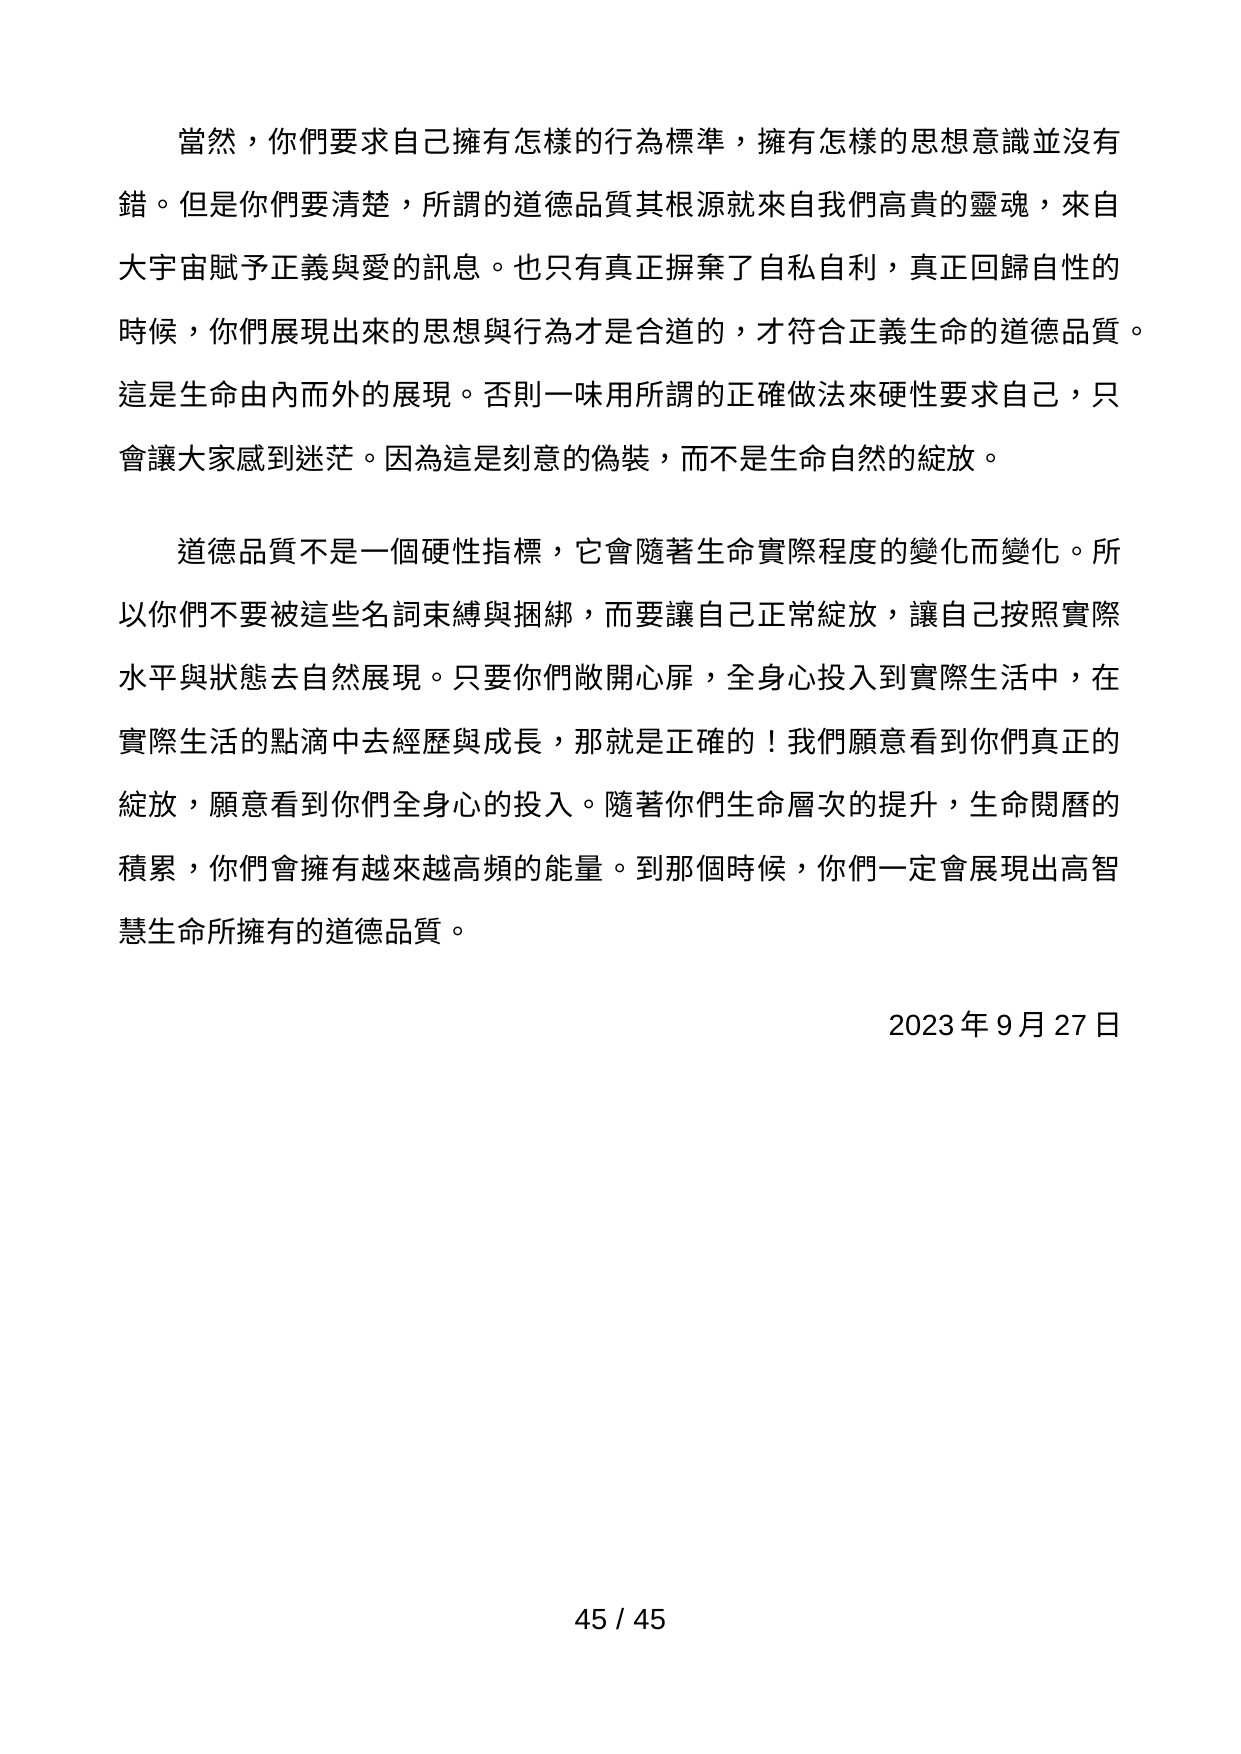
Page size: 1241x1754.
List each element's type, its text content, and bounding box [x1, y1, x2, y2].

text 道德品質不是一個硬性指標，它會隨著生命實際程度的變化而變化。所以你們不要被這些名詞束縛與捆綁，而要讓自己正常綻放，讓自己按照實際水平與狀態去自然展現。只要你們敞開心屝，全身心投入到實際生活中，在實際生活的點滴中去經歷與成長，那就是正確的！我們願意看到你們真正的綻放，願意看到你們全身心的投入。隨著你們生命層次的提升，生命閱曆的積累，你們會擁有越來越高頻的能量。到那個時候，你們一定會展現出高智慧生命所擁有的道德品質。 [118, 528, 1122, 951]
text 當然，你們要求自己擁有怎樣的行為標準，擁有怎樣的思想意識並沒有錯。但是你們要清楚，所謂的道德品質其根源就來自我們高貴的靈魂，來自大宇宙賦予正義與愛的訊息。也只有真正摒棄了自私自利，真正回歸自性的時候，你們展現出來的思想與行為才是合道的，才符合正義生命的道德品質。這是生命由內而外的展現。否則一味用所謂的正確做法來硬性要求自己，只會讓大家感到迷茫。因為這是刻意的偽裝，而不是生命自然的綻放。 [118, 118, 1122, 478]
text 2023年9月27日 [118, 1002, 1122, 1044]
